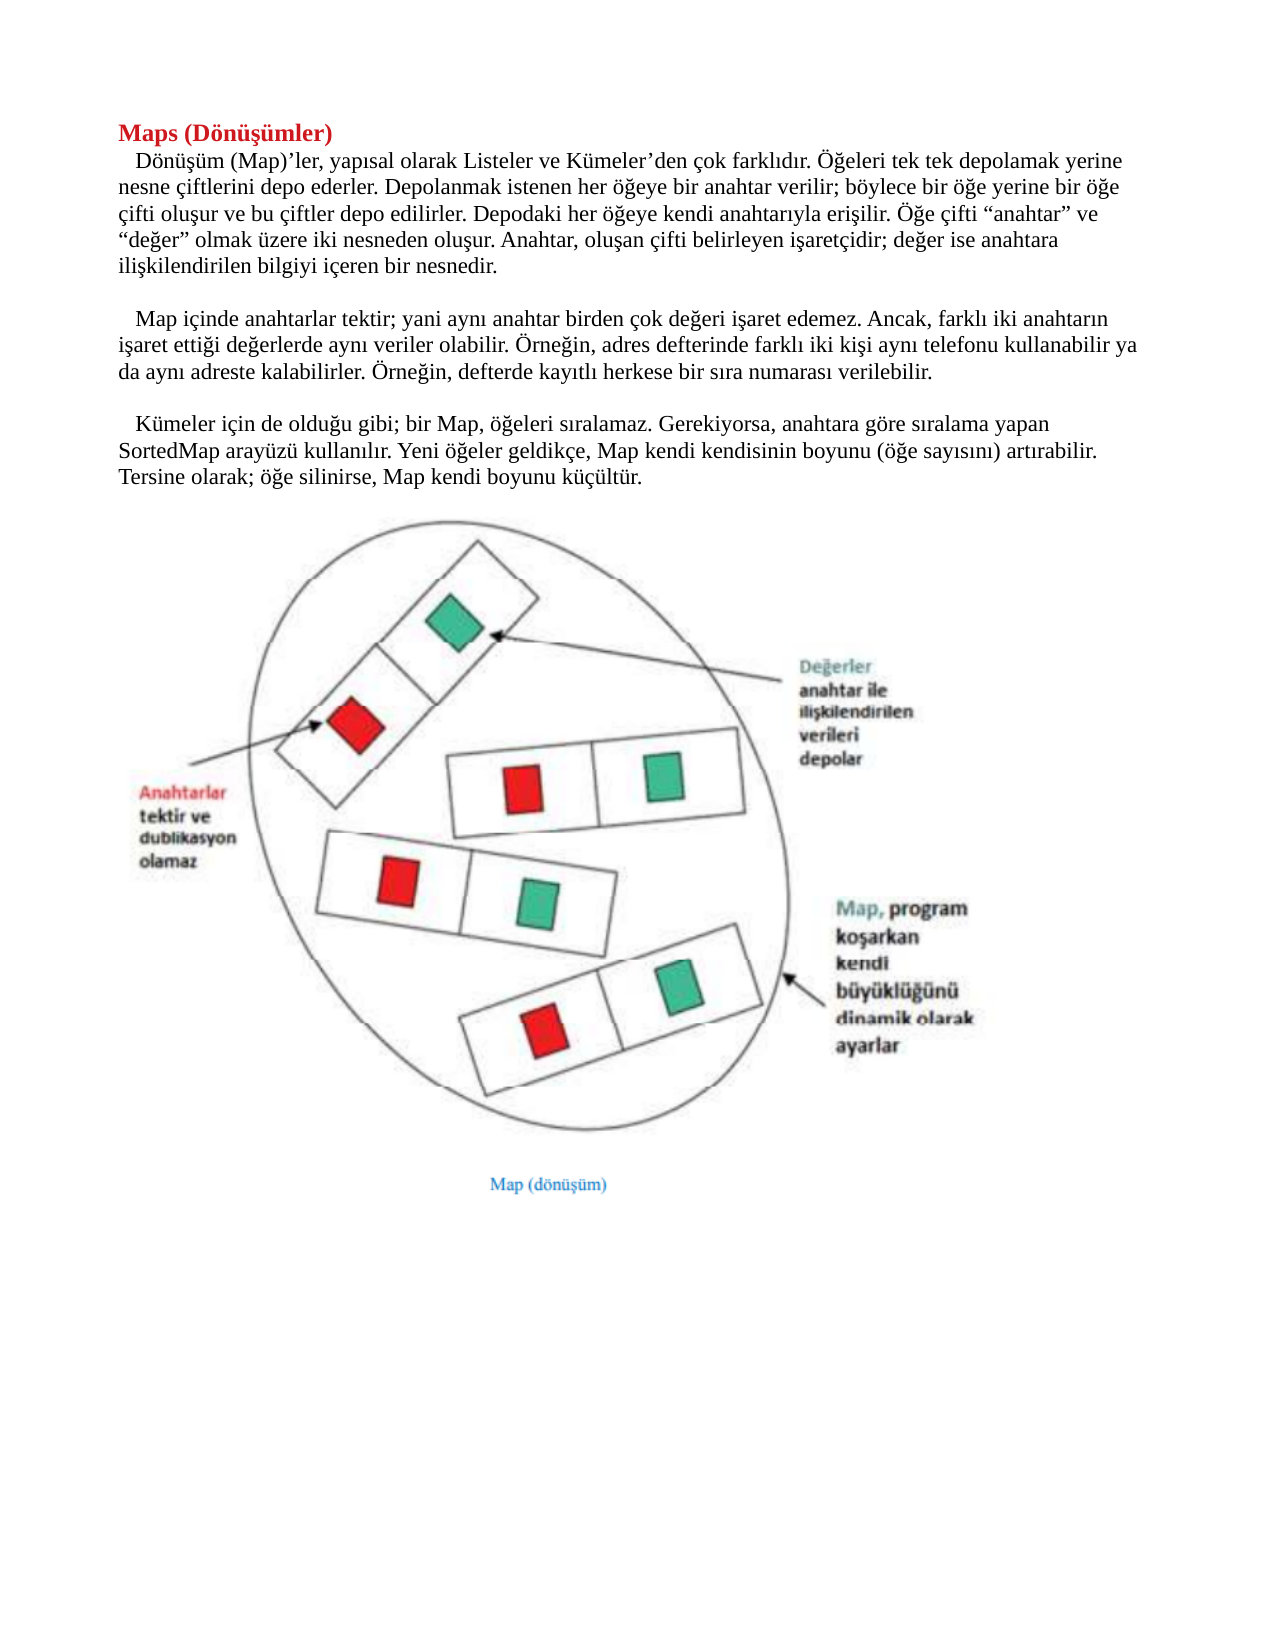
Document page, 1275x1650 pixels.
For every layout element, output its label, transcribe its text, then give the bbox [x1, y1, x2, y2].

text Map içinde anahtarlar tektir; yani aynı anahtar birden çok değeri işaret edemez. Ancak, farklı iki anahtarın işaret ettiği değerlerde aynı veriler olabilir. Örneğin, adres defterinde farklı iki kişi aynı telefonu kullanabilir ya da aynı adreste kalabilirler. Örneğin, defterde kayıtlı herkese bir sıra numarası verilebilir. [118, 305, 1157, 384]
text Kümeler için de olduğu gibi; bir Map, öğeleri sıralamaz. Gerekiyorsa, anahtara göre sıralama yapan SortedMap arayüzü kullanılır. Yeni öğeler geldikçe, Map kendi kendisinin boyunu (öğe sayısını) artırabilir. Tersine olarak; öğe silinirse, Map kendi boyunu küçültür. [118, 410, 1157, 489]
picture [124, 502, 996, 1211]
text Maps (Dönüşümler) [118, 118, 1157, 147]
text Dönüşüm (Map)’ler, yapısal olarak Listeler ve Kümeler’den çok farklıdır. Öğeleri tek tek depolamak yerine nesne çiftlerini depo ederler. Depolanmak istenen her öğeye bir anahtar verilir; böylece bir öğe yerine bir öğe çifti oluşur ve bu çiftler depo edilirler. Depodaki her öğeye kendi anahtarıyla erişilir. Öğe çifti “anahtar” ve “değer” olmak üzere iki nesneden oluşur. Anahtar, oluşan çifti belirleyen işaretçidir; değer ise anahtara ilişkilendirilen bilgiyi içeren bir nesnedir. [118, 147, 1157, 279]
